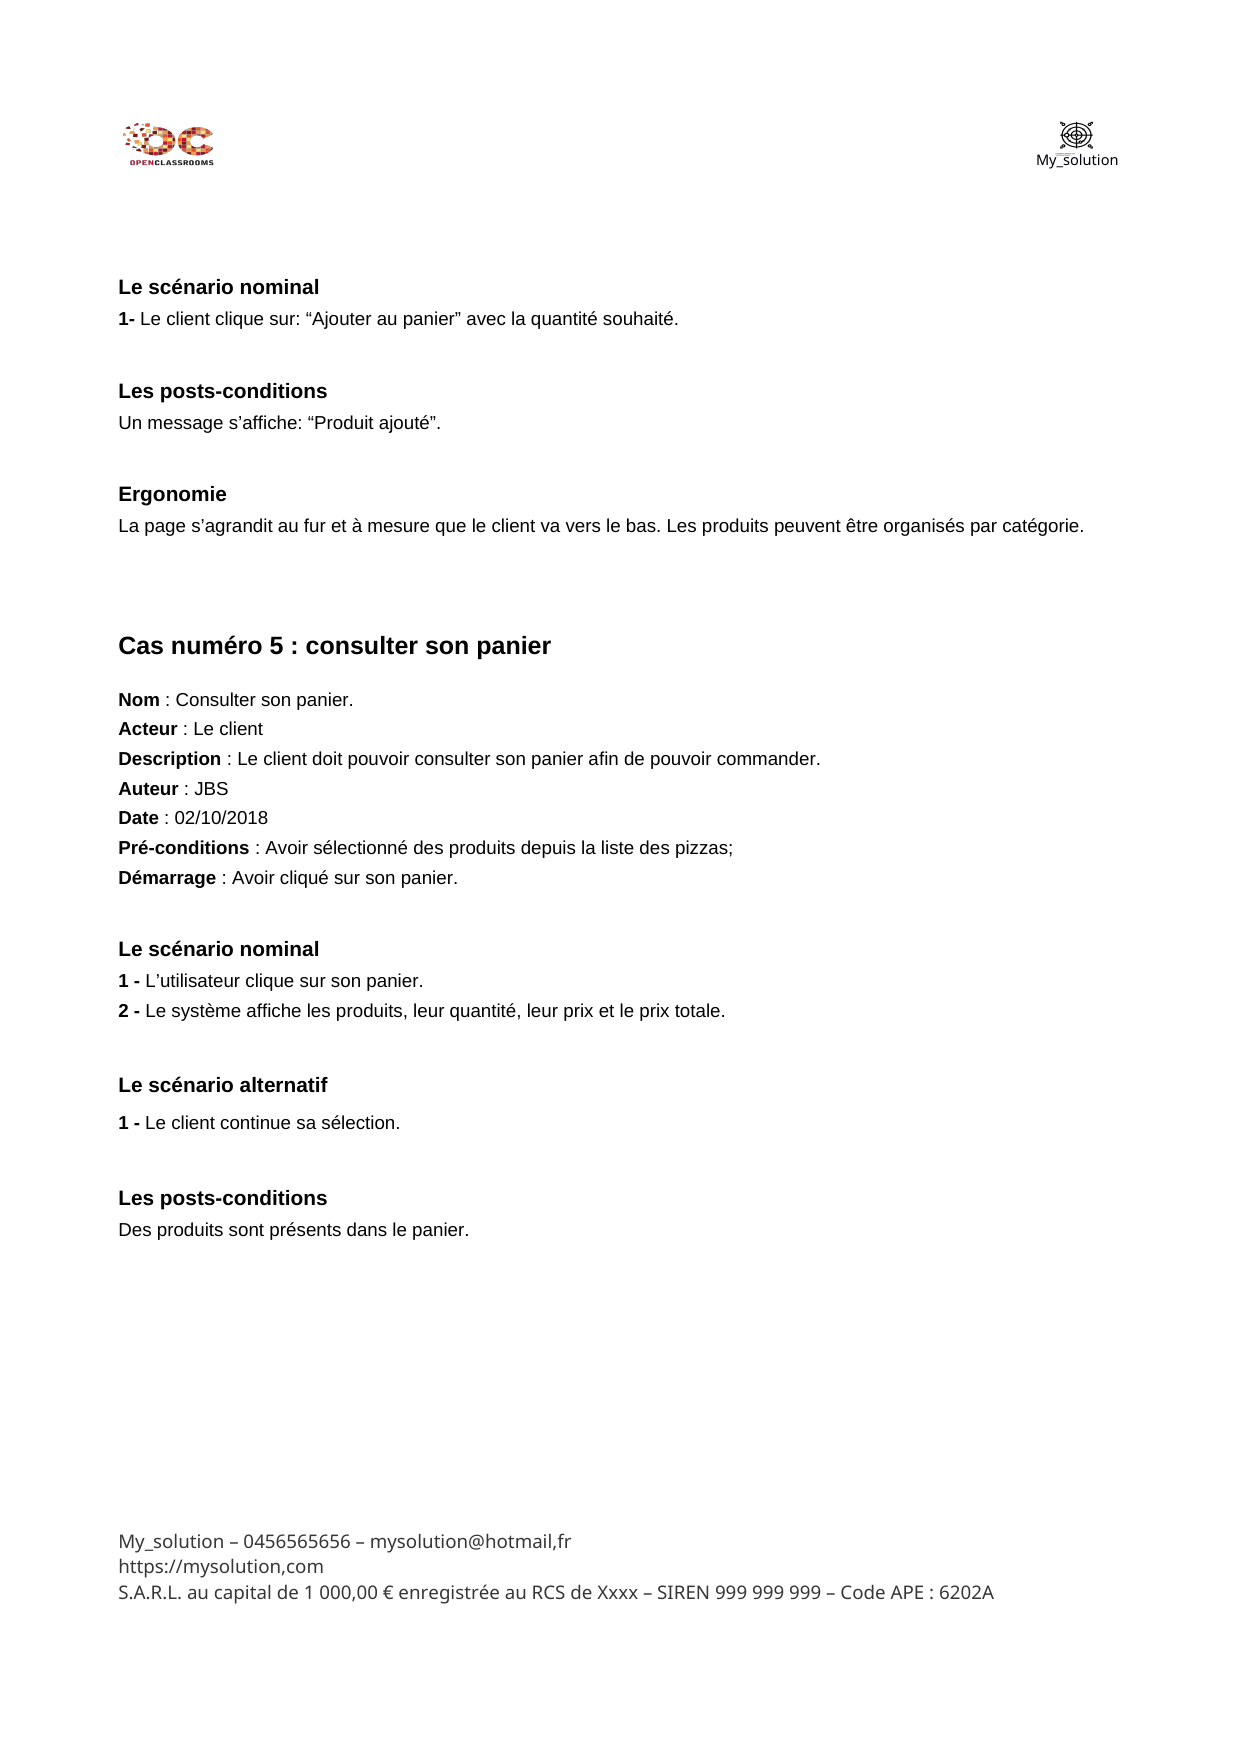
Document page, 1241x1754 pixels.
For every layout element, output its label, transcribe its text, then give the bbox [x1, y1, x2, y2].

picture [119, 118, 217, 170]
text Des produits sont présents dans le panier. [118, 1219, 1122, 1240]
text Les posts-conditions [118, 379, 1122, 403]
picture [1052, 118, 1101, 158]
text 1 - Le client continue sa sélection. [118, 1110, 1122, 1135]
text Date : 02/10/2018 [118, 807, 1122, 829]
text Le scénario nominal [118, 937, 1122, 961]
text 2 - Le système affiche les produits, leur quantité, leur prix et le prix totale. [118, 1000, 1122, 1021]
text Les posts-conditions [118, 1186, 1122, 1210]
text Un message s’affiche: “Produit ajouté”. [118, 412, 1122, 433]
text 1- Le client clique sur: “Ajouter au panier” avec la quantité souhaité. [118, 308, 1122, 329]
text Auteur : JBS [118, 777, 1122, 799]
text Démarrage : Avoir cliqué sur son panier. [118, 867, 1122, 888]
text Le scénario alternatif [118, 1071, 1122, 1099]
text 1 - L’utilisateur clique sur son panier. [118, 970, 1122, 992]
text Ergonomie [118, 482, 1122, 506]
text Pré-conditions : Avoir sélectionné des produits depuis la liste des pizzas; [118, 837, 1122, 858]
text Description : Le client doit pouvoir consulter son panier afin de pouvoir commander. [118, 748, 1122, 769]
text Nom : Consulter son panier. [118, 688, 1122, 710]
text Cas numéro 5 : consulter son panier [118, 631, 1122, 660]
text La page s’agrandit au fur et à mesure que le client va vers le bas. Les produits peuvent être organisés par catégorie. [118, 515, 1122, 537]
text Acteur : Le client [118, 718, 1122, 740]
text Le scénario nominal [118, 275, 1122, 299]
